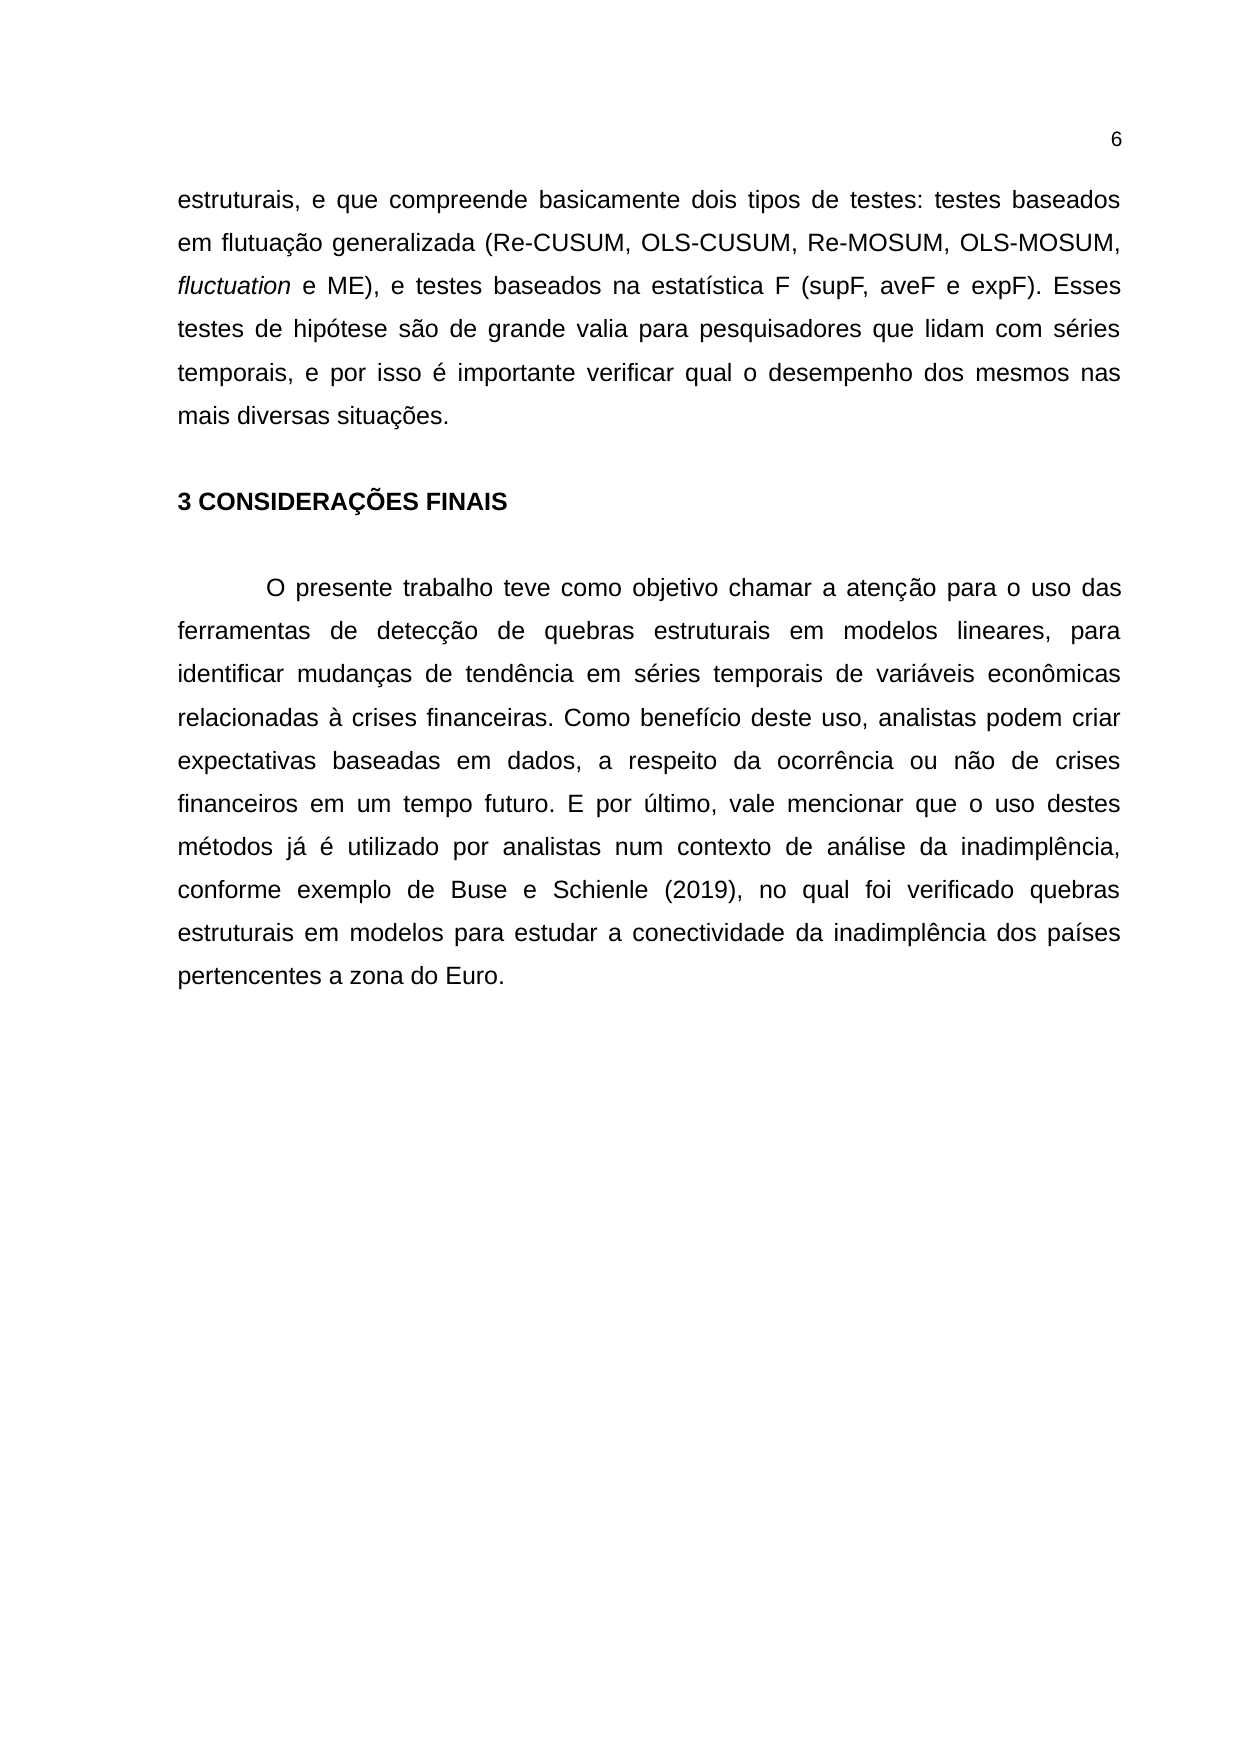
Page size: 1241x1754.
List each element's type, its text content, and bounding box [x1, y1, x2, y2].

text estruturais, e que compreende basicamente dois tipos de testes: testes baseados em flutuação generalizada (Re-CUSUM, OLS-CUSUM, Re-MOSUM, OLS-MOSUM, fluctuation e ME), e testes baseados na estatística F (supF, aveF e expF). Esses testes de hipótese são de grande valia para pesquisadores que lidam com séries temporais, e por isso é importante verificar qual o desempenho dos mesmos nas mais diversas situações. [177, 185, 1122, 429]
text O presente trabalho teve como objetivo chamar a atenção para o uso das ferramentas de detecção de quebras estruturais em modelos lineares, para identificar mudanças de tendência em séries temporais de variáveis econômicas relacionadas à crises financeiras. Como benefício deste uso, analistas podem criar expectativas baseadas em dados, a respeito da ocorrência ou não de crises financeiros em um tempo futuro. E por último, vale mencionar que o uso destes métodos já é utilizado por analistas num contexto de análise da inadimplência, conforme exemplo de Buse e Schienle (2019), no qual foi verificado quebras estruturais em modelos para estudar a conectividade da inadimplência dos países pertencentes a zona do Euro. [177, 573, 1122, 990]
subtitle CONSIDERAÇÕES FINAIS [177, 487, 1122, 516]
